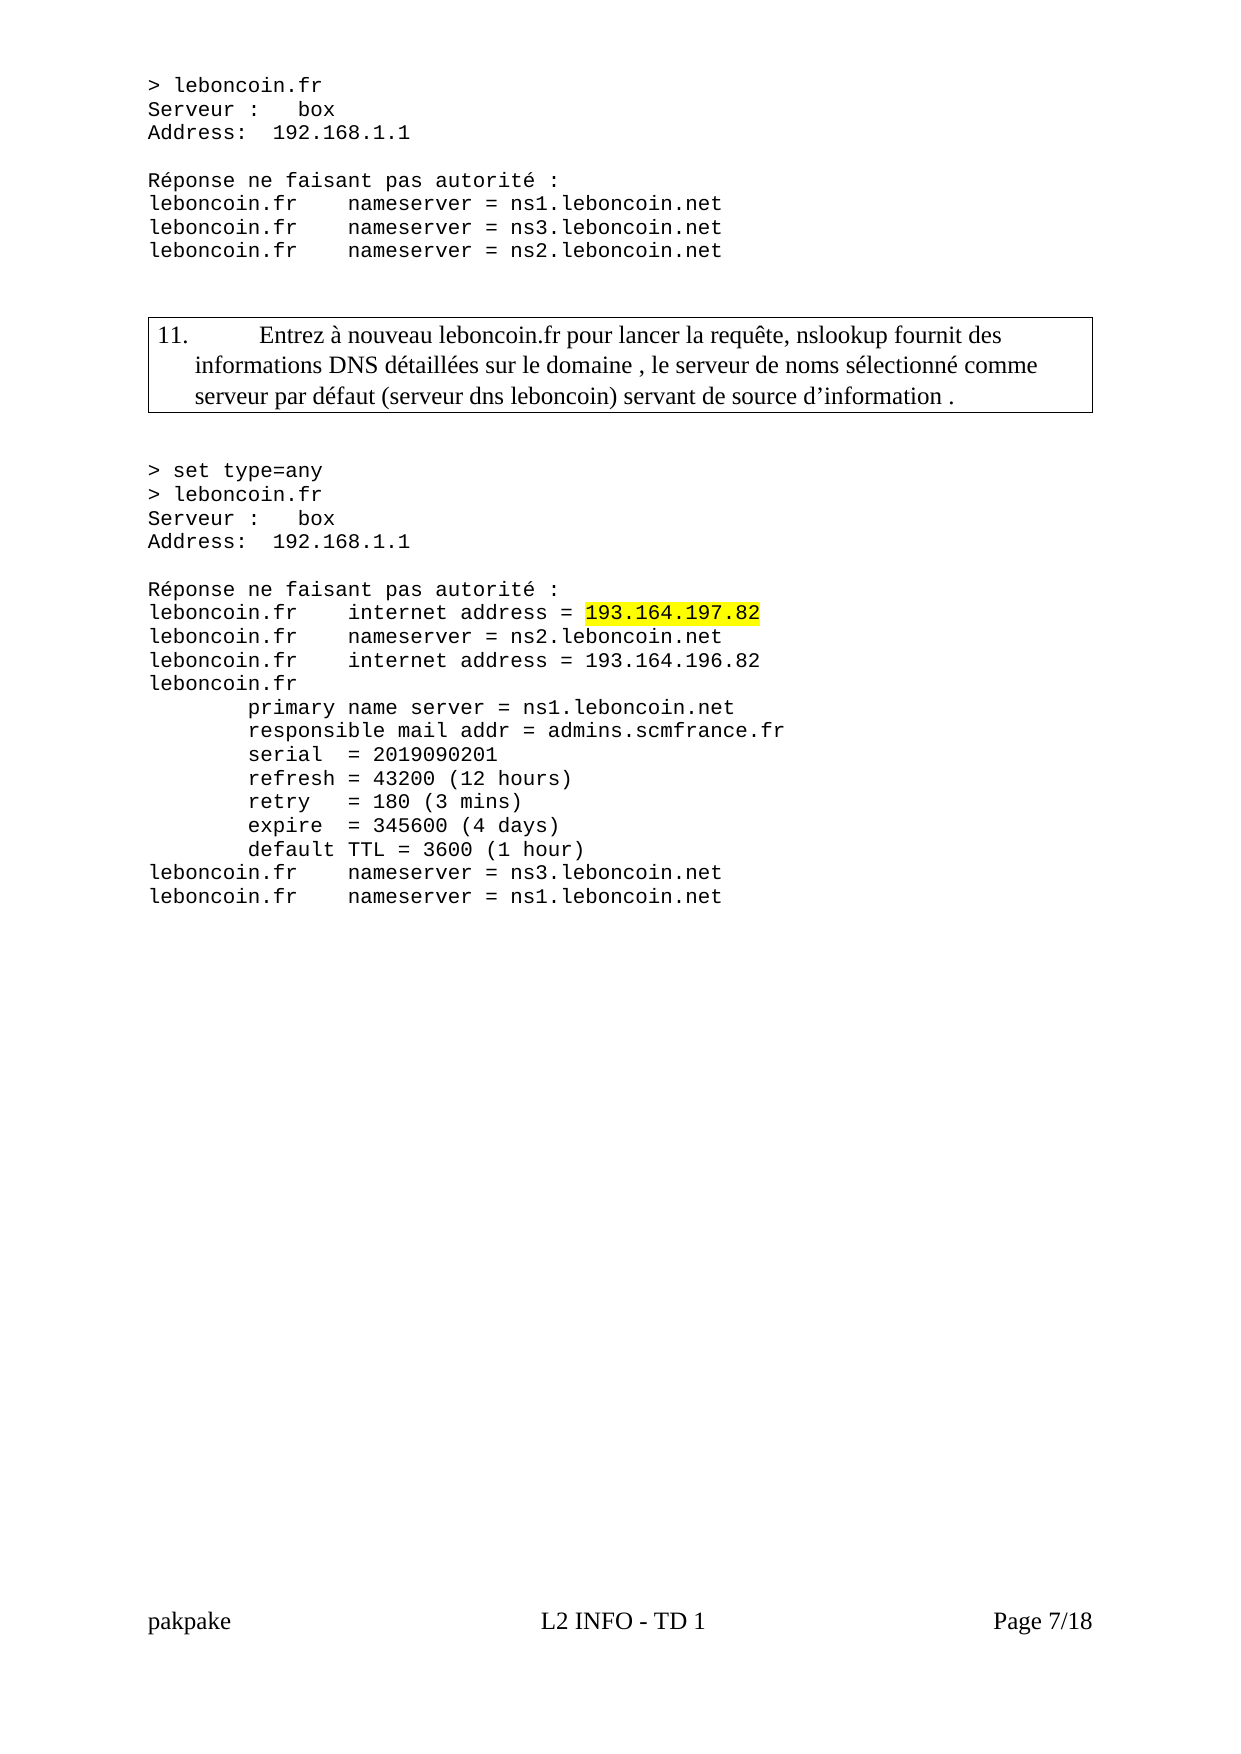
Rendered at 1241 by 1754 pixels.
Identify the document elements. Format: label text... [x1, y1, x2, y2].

text leboncoin.fr nameserver = ns3.leboncoin.net [148, 862, 1093, 886]
text leboncoin.fr internet address = 193.164.196.82 [148, 649, 1093, 673]
text Réponse ne faisant pas autorité : [148, 169, 1093, 193]
text Serveur : box [148, 99, 1093, 122]
list Entrez à nouveau leboncoin.fr pour lancer la requête, nslookup fournit des informations DNS détaillées sur le domaine , le serveur de noms sélectionné comme serveur par défaut (serveur dns leboncoin) servant de source d’information . [149, 318, 1092, 412]
text > leboncoin.fr [148, 484, 1093, 508]
text primary name server = ns1.leboncoin.net [148, 697, 1093, 721]
text > set type=any [148, 460, 1093, 484]
text Serveur : box [148, 508, 1093, 531]
text leboncoin.fr nameserver = ns2.leboncoin.net [148, 626, 1093, 649]
text leboncoin.fr nameserver = ns1.leboncoin.net [148, 886, 1093, 910]
text expire = 345600 (4 days) [148, 815, 1093, 839]
text default TTL = 3600 (1 hour) [148, 839, 1093, 862]
text leboncoin.fr nameserver = ns1.leboncoin.net [148, 193, 1093, 217]
text responsible mail addr = admins.scmfrance.fr [148, 721, 1093, 744]
text leboncoin.fr nameserver = ns3.leboncoin.net [148, 217, 1093, 241]
text refresh = 43200 (12 hours) [148, 768, 1093, 791]
text leboncoin.fr [148, 673, 1093, 697]
text retry = 180 (3 mins) [148, 791, 1093, 815]
text Réponse ne faisant pas autorité : [148, 579, 1093, 602]
text leboncoin.fr internet address = 193.164.197.82 [148, 602, 1093, 626]
text > leboncoin.fr [148, 75, 1093, 99]
text Address: 192.168.1.1 [148, 531, 1093, 555]
text Address: 192.168.1.1 [148, 122, 1093, 146]
text serial = 2019090201 [148, 744, 1093, 768]
text leboncoin.fr nameserver = ns2.leboncoin.net [148, 241, 1093, 264]
